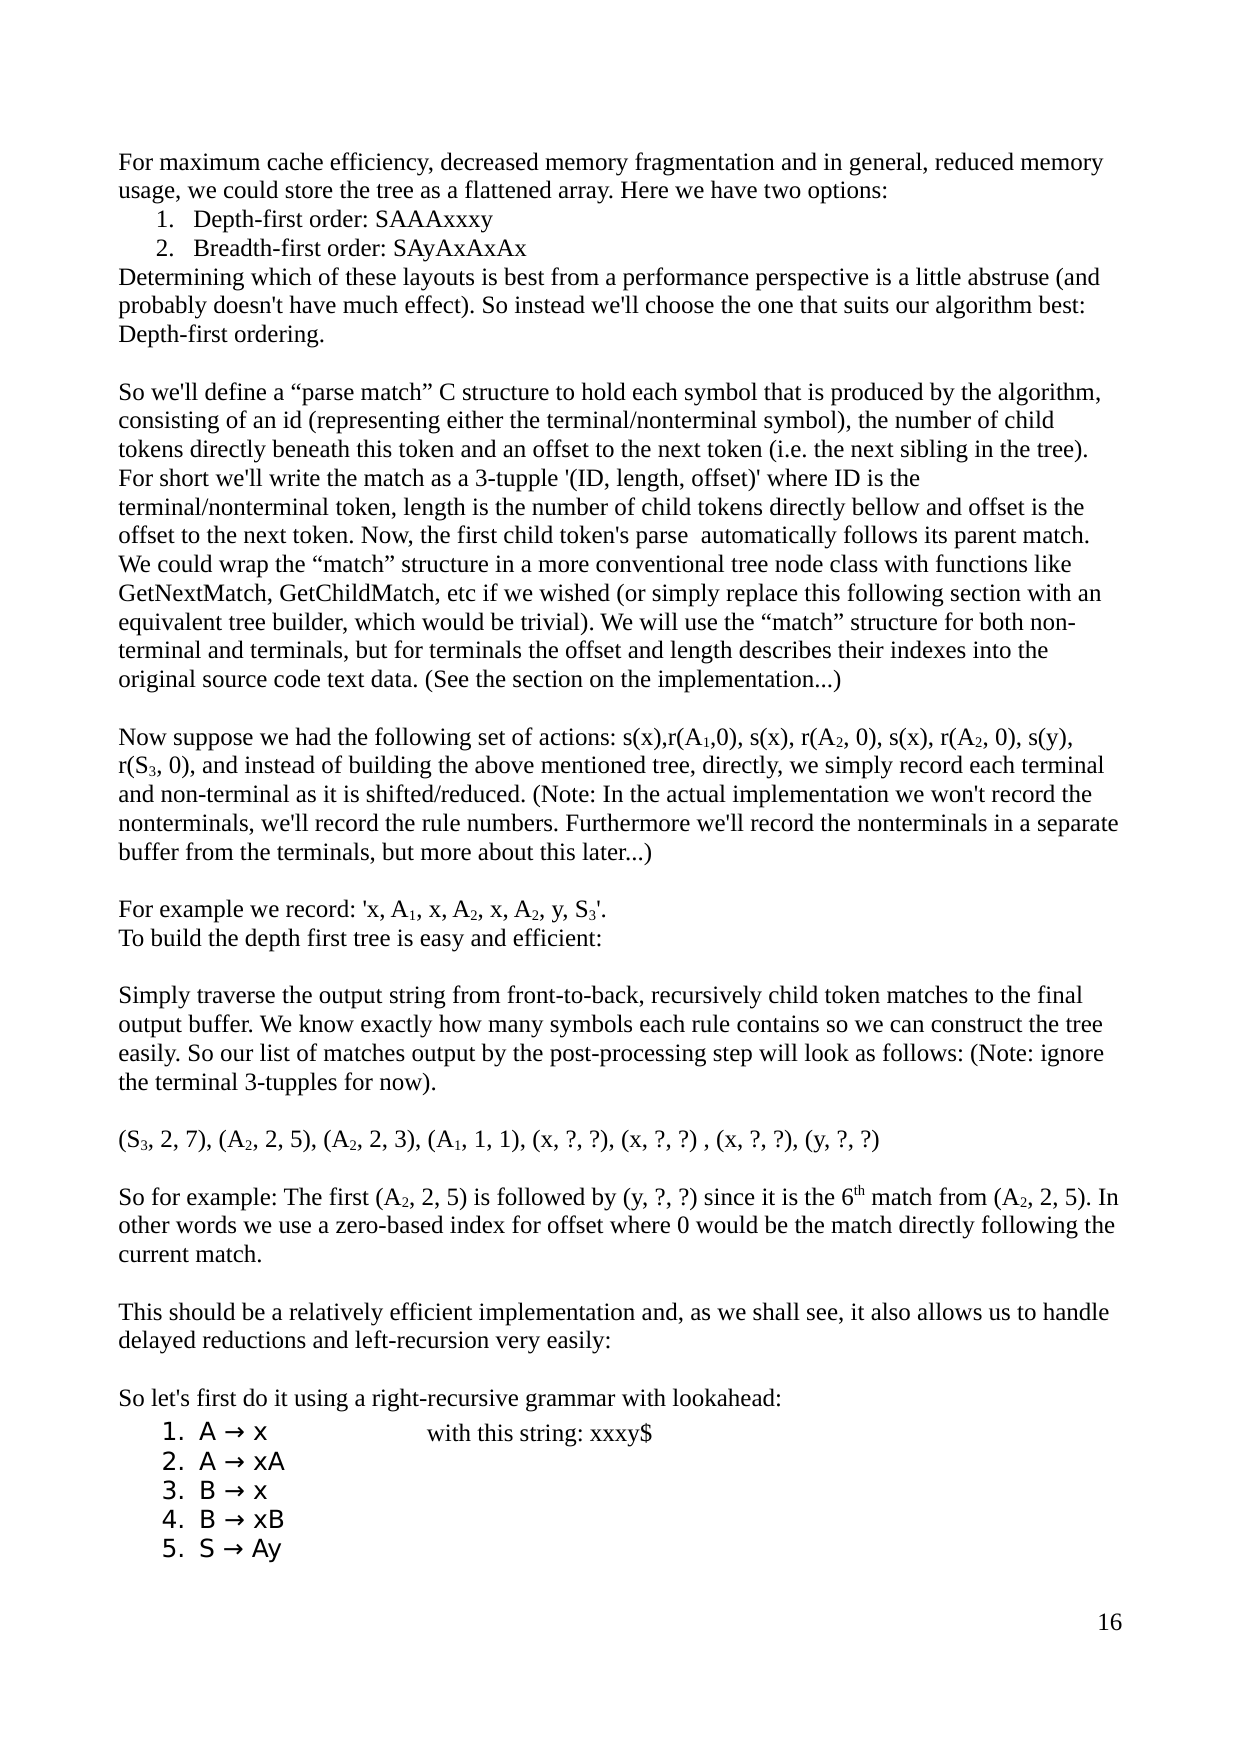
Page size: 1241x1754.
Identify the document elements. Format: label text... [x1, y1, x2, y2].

table_header A → x A → xA B → x B → xB S → Ay S → Bz [118, 1412, 421, 1569]
text So we'll define a “parse match” C structure to hold each symbol that is produced by the algorithm, consisting of an id (representing either the terminal/nonterminal symbol), the number of child tokens directly beneath this token and an offset to the next token (i.e. the next sibling in the tree). For short we'll write the match as a 3-tupple '(ID, length, offset)' where ID is the terminal/nonterminal token, length is the number of child tokens directly bellow and offset is the offset to the next token. Now, the first child token's parse automatically follows its parent match. We could wrap the “match” structure in a more conventional tree node class with functions like GetNextMatch, GetChildMatch, etc if we wished (or simply replace this following section with an equivalent tree builder, which would be trivial). We will use the “match” structure for both non-terminal and terminals, but for terminals the offset and length describes their indexes into the original source code text data. (See the section on the implementation...) [118, 377, 1122, 693]
text Now suppose we had the following set of actions: s(x),r(A1,0), s(x), r(A2, 0), s(x), r(A2, 0), s(y), r(S3, 0), and instead of building the above mentioned tree, directly, we simply record each terminal and non-terminal as it is shifted/reduced. (Note: In the actual implementation we won't record the nonterminals, we'll record the rule numbers. Furthermore we'll record the nonterminals in a separate buffer from the terminals, but more about this later...) [118, 722, 1122, 866]
list Breadth-first order: SAyAxAxAx [156, 233, 1122, 262]
text This should be a relatively efficient implementation and, as we shall see, it also allows us to handle delayed reductions and left-recursion very easily: [118, 1297, 1122, 1354]
text Determining which of these layouts is best from a performance perspective is a little abstruse (and probably doesn't have much effect). So instead we'll choose the one that suits our algorithm best: Depth-first ordering. [118, 262, 1122, 348]
text Simply traverse the output string from front-to-back, recursively child token matches to the final output buffer. We know exactly how many symbols each rule contains so we can construct the tree easily. So our list of matches output by the post-processing step will look as follows: (Note: ignore the terminal 3-tupples for now). [118, 981, 1122, 1096]
text (S3, 2, 7), (A2, 2, 5), (A2, 2, 3), (A1, 1, 1), (x, ?, ?), (x, ?, ?) , (x, ?, ?), (y, ?, ?) [118, 1124, 1122, 1153]
list Depth-first order: SAAAxxxy [156, 204, 1122, 233]
text To build the depth first tree is easy and efficient: [118, 923, 1122, 952]
text So for example: The first (A2, 2, 5) is followed by (y, ?, ?) since it is the 6th match from (A2, 2, 5). In other words we use a zero-based index for offset where 0 would be the match directly following the current match. [118, 1182, 1122, 1268]
text So let's first do it using a right-recursive grammar with lookahead: [118, 1383, 1122, 1412]
text For example we record: 'x, A1, x, A2, x, A2, y, S3'. [118, 894, 1122, 923]
text For maximum cache efficiency, decreased memory fragmentation and in general, reduced memory usage, we could store the tree as a flattened array. Here we have two options: [118, 147, 1122, 204]
table_header with this string: xxxy$ [421, 1412, 1122, 1569]
